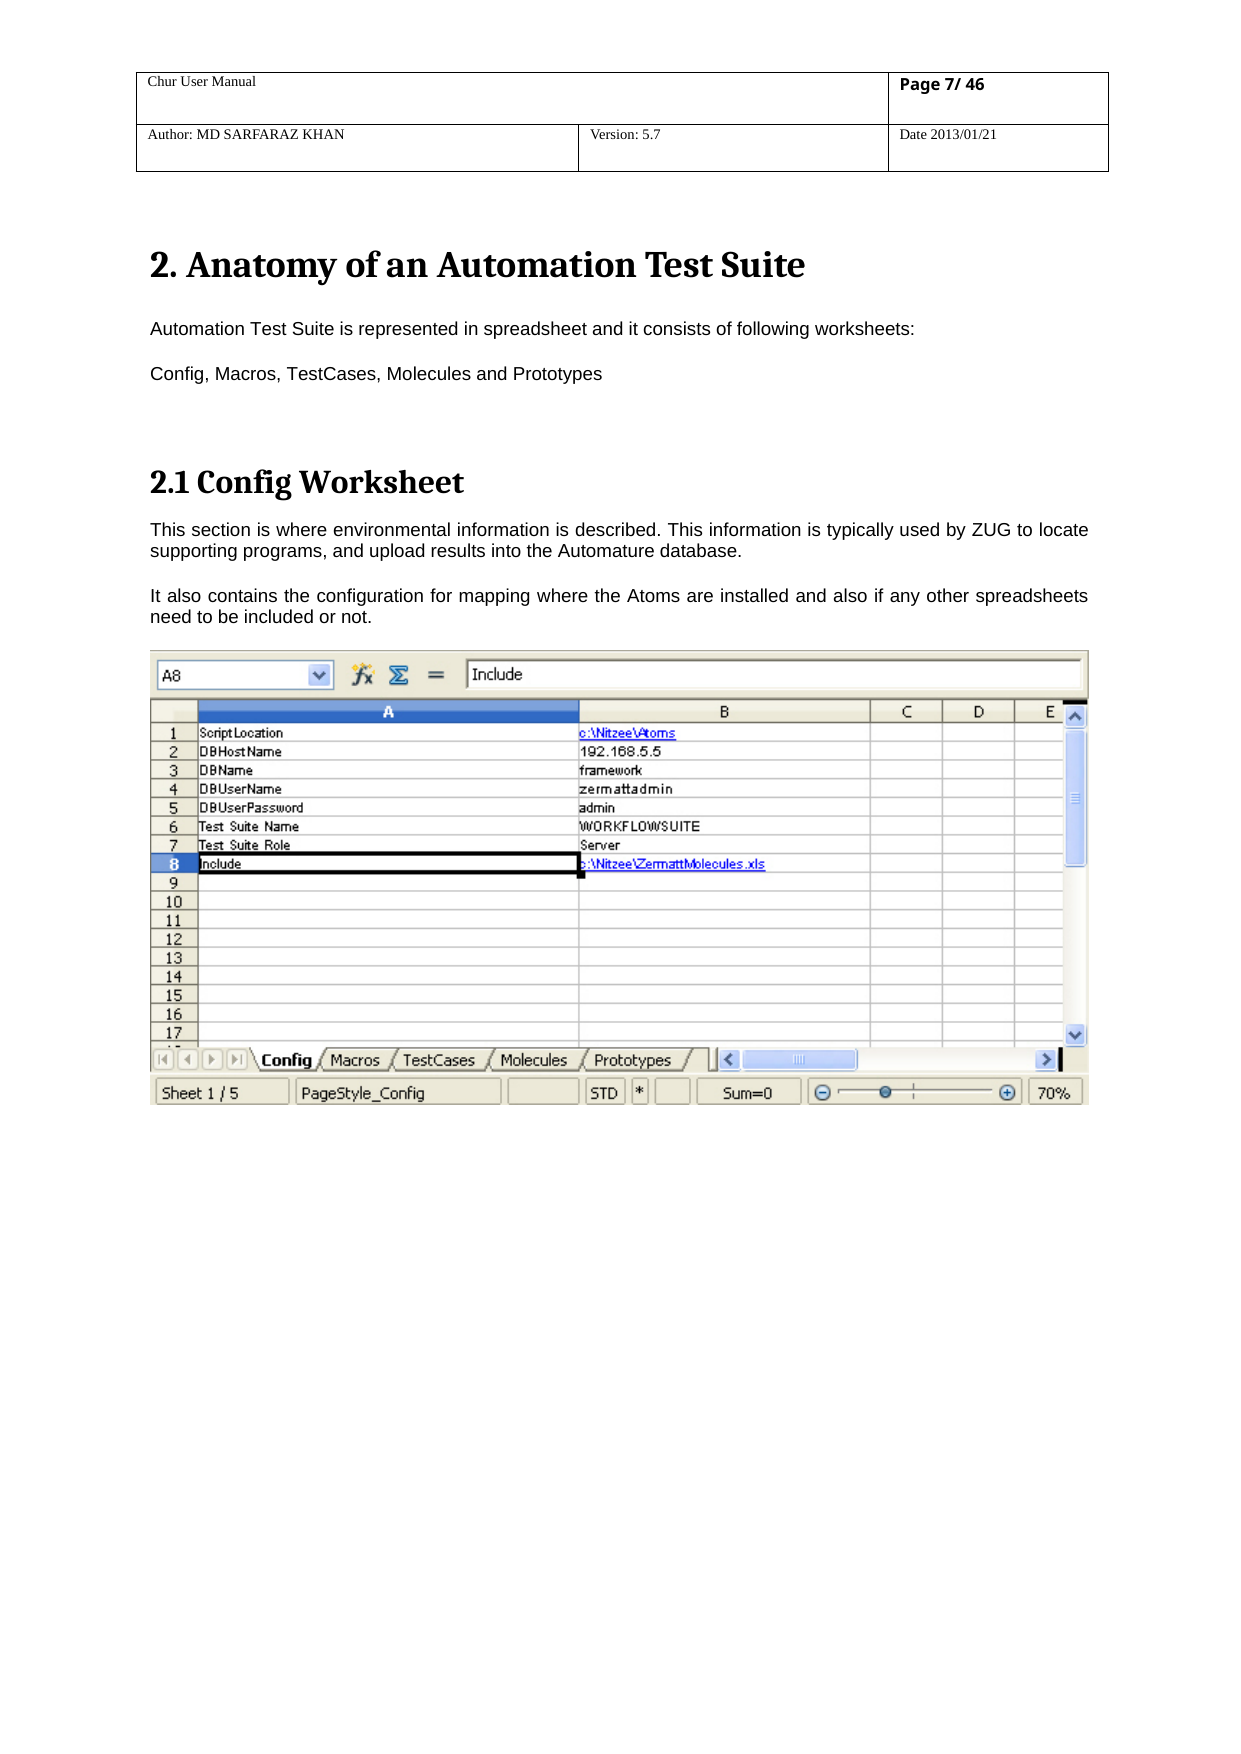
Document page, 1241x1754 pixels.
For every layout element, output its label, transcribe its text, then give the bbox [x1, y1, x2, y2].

text It also contains the configuration for mapping where the Atoms are installed and also if any other spreadsheets need to be included or not. [150, 585, 1090, 628]
text Automation Test Suite is represented in spreadsheet and it consists of following worksheets: [150, 318, 1090, 339]
text 2.1 Config Worksheet [150, 463, 1090, 502]
text Config, Macros, TestCases, Molecules and Prototypes [150, 362, 1090, 384]
text This section is where environmental information is described. This information is typically used by ZUG to locate supporting programs, and upload results into the Automature database. [150, 519, 1090, 562]
subtitle 2. Anatomy of an Automation Test Suite [150, 243, 1090, 287]
